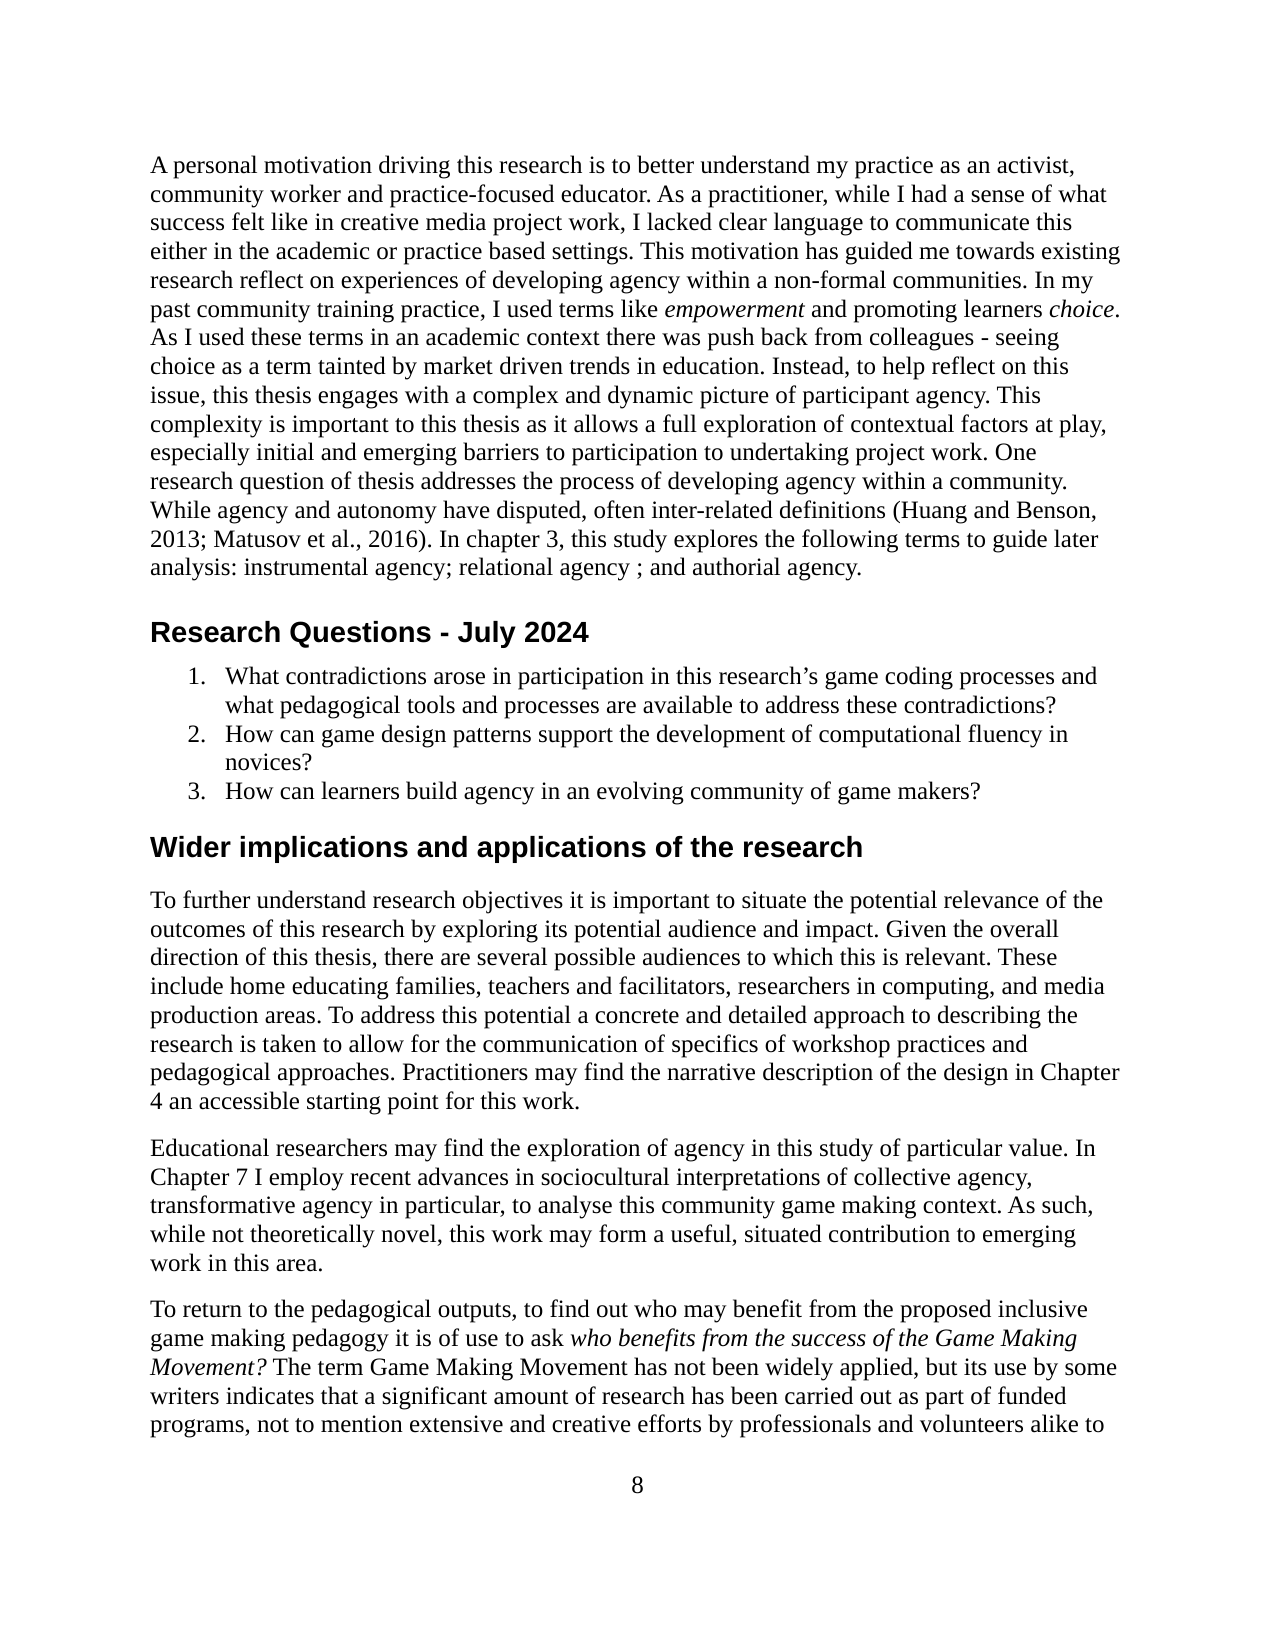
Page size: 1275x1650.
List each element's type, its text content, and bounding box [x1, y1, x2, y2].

list How can game design patterns support the development of computational fluency in novices? [187, 719, 1125, 776]
text To further understand research objectives it is important to situate the potential relevance of the outcomes of this research by exploring its potential audience and impact. Given the overall direction of this thesis, there are several possible audiences to which this is relevant. These include home educating families, teachers and facilitators, researchers in computing, and media production areas. To address this potential a concrete and detailed approach to describing the research is taken to allow for the communication of specifics of workshop practices and pedagogical approaches. Practitioners may find the narrative description of the design in Chapter 4 an accessible starting point for this work. [150, 885, 1125, 1115]
list How can learners build agency in an evolving community of game makers? [187, 776, 1125, 805]
text To return to the pedagogical outputs, to find out who may benefit from the proposed inclusive game making pedagogy it is of use to ask who benefits from the success of the Game Making Movement? The term Game Making Movement has not been widely applied, but its use by some writers indicates that a significant amount of research has been carried out as part of funded programs, not to mention extensive and creative efforts by professionals and volunteers alike to [150, 1294, 1125, 1438]
text A personal motivation driving this research is to better understand my practice as an activist, community worker and practice-focused educator. As a practitioner, while I had a sense of what success felt like in creative media project work, I lacked clear language to communicate this either in the academic or practice based settings. This motivation has guided me towards existing research reflect on experiences of developing agency within a non-formal communities. In my past community training practice, I used terms like empowerment and promoting learners choice. As I used these terms in an academic context there was push back from colleagues - seeing choice as a term tainted by market driven trends in education. Instead, to help reflect on this issue, this thesis engages with a complex and dynamic picture of participant agency. This complexity is important to this thesis as it allows a full exploration of contextual factors at play, especially initial and emerging barriers to participation to undertaking project work. One research question of thesis addresses the process of developing agency within a community. While agency and autonomy have disputed, often inter-related definitions (Huang and Benson, 2013; Matusov et al., 2016). In chapter 3, this study explores the following terms to guide later analysis: instrumental agency; relational agency ; and authorial agency. [150, 150, 1125, 581]
text Educational researchers may find the exploration of agency in this study of particular value. In Chapter 7 I employ recent advances in sociocultural interpretations of collective agency, transformative agency in particular, to analyse this community game making context. As such, while not theoretically novel, this work may form a useful, situated contribution to emerging work in this area. [150, 1133, 1125, 1277]
list What contradictions arose in participation in this research’s game coding processes and what pedagogical tools and processes are available to address these contradictions? [187, 661, 1125, 719]
subtitle Wider implications and applications of the research [150, 830, 1125, 863]
subtitle Research Questions - July 2024 [150, 615, 1125, 649]
